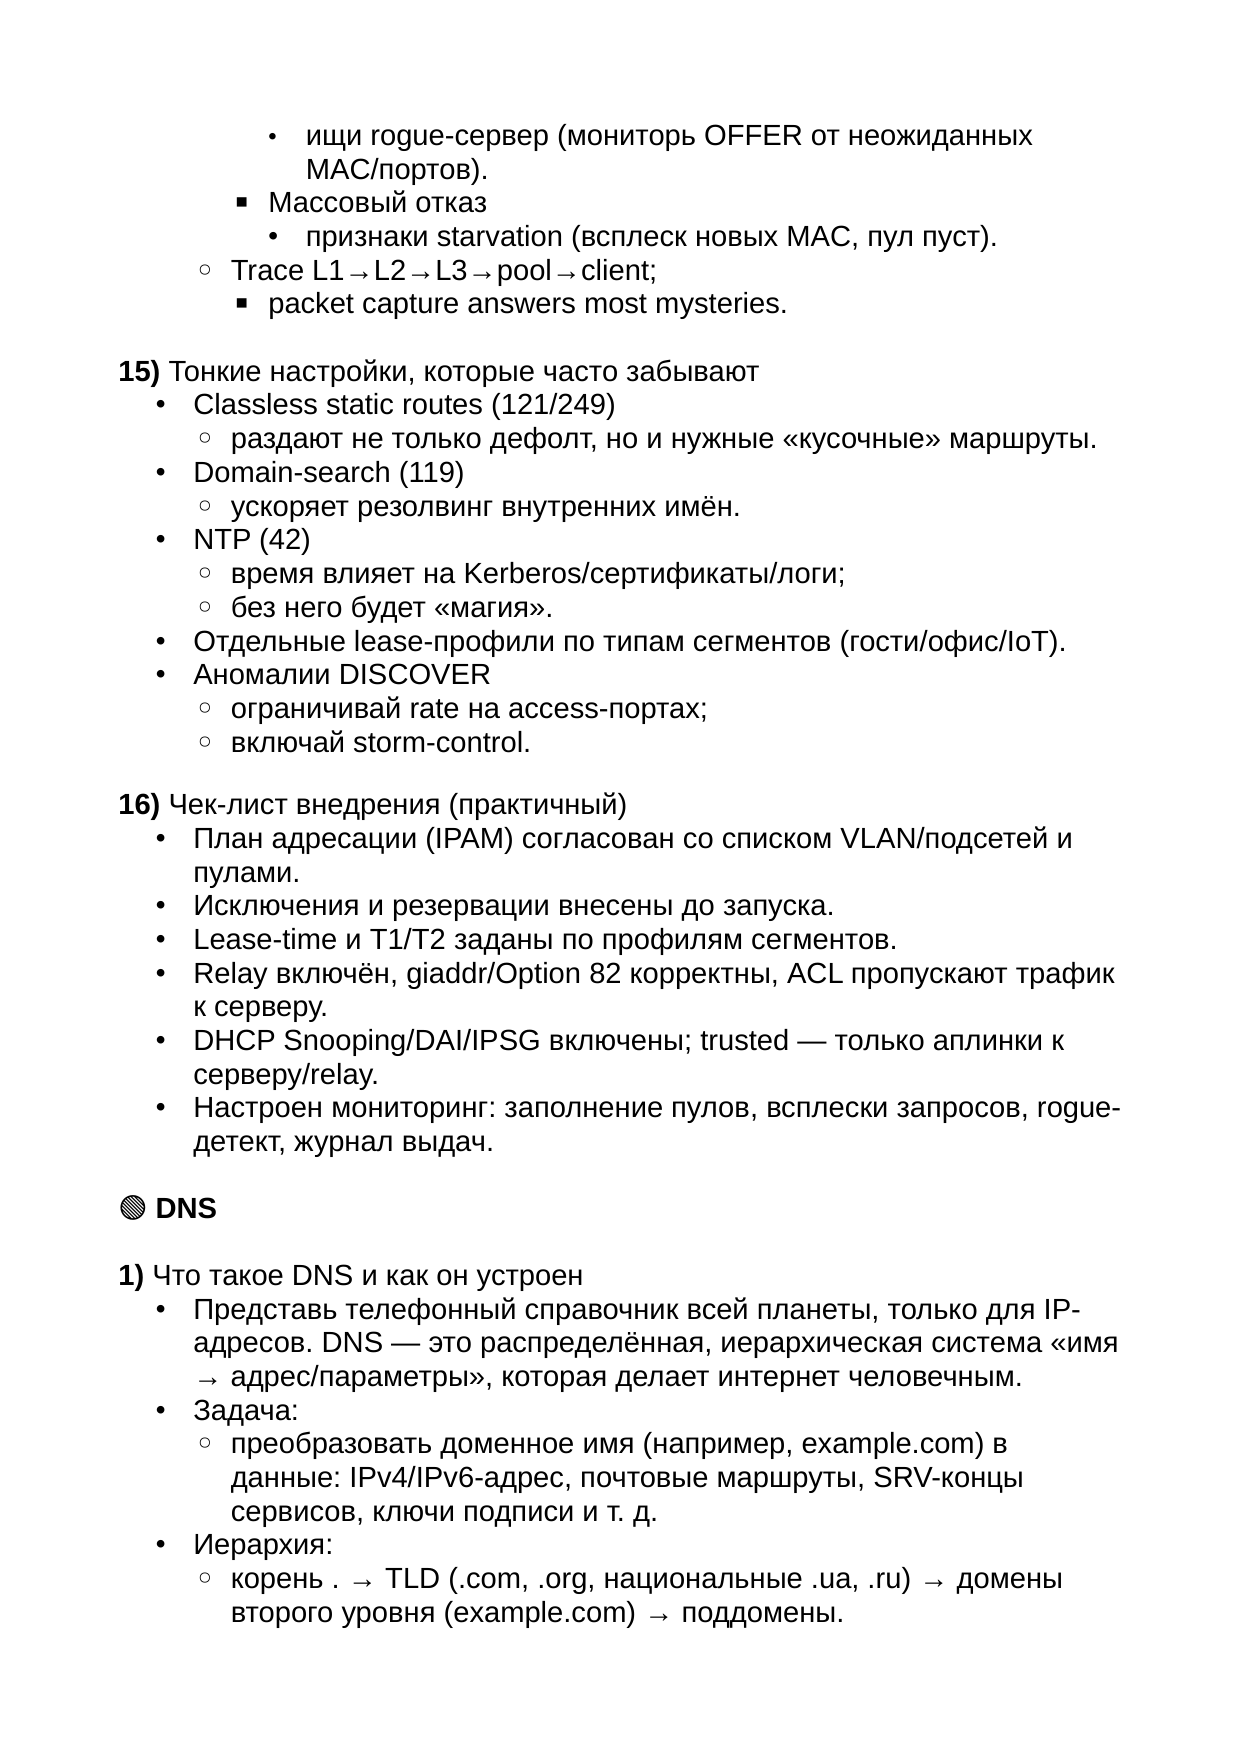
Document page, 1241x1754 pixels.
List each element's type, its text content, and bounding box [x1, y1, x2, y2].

text 15) Тонкие настройки, которые часто забывают [118, 354, 1122, 387]
list DHCP Snooping/DAI/IPSG включены; trusted — только аплинки к серверу/relay. [156, 1023, 1122, 1090]
list ограничивай rate на access-портах; [193, 691, 1122, 725]
text 1) Что такое DNS и как он устроен [118, 1258, 1122, 1292]
list Представь телефонный справочник всей планеты, только для IP-адресов. DNS — это распределённая, иерархическая система «имя → адрес/параметры», которая делает интернет человечным. [156, 1292, 1122, 1392]
list Аномалии DISCOVER [156, 657, 1122, 691]
list Исключения и резервации внесены до запуска. [156, 888, 1122, 922]
list packet capture answers most mysteries. [231, 286, 1122, 320]
list Иерархия: [156, 1527, 1122, 1561]
list Массовый отказ [231, 185, 1122, 219]
text 🟢 DNS [118, 1191, 1122, 1224]
list Relay включён, giaddr/Option 82 корректны, ACL пропускают трафик к серверу. [156, 956, 1122, 1023]
list Trace L1→L2→L3→pool→client; [193, 253, 1122, 286]
list включай storm-control. [193, 725, 1122, 758]
list ускоряет резолвинг внутренних имён. [193, 488, 1122, 522]
list без него будет «магия». [193, 590, 1122, 623]
text 16) Чек-лист внедрения (практичный) [118, 787, 1122, 821]
list время влияет на Kerberos/сертификаты/логи; [193, 556, 1122, 590]
list Classless static routes (121/249) [156, 387, 1122, 421]
list Настроен мониторинг: заполнение пулов, всплески запросов, rogue-детект, журнал выдач. [156, 1090, 1122, 1157]
list ищи rogue-сервер (мониторь OFFER от неожиданных MAC/портов). [268, 118, 1122, 185]
list Задача: [156, 1392, 1122, 1426]
list раздают не только дефолт, но и нужные «кусочные» маршруты. [193, 421, 1122, 455]
list Отдельные lease-профили по типам сегментов (гости/офис/IoT). [156, 623, 1122, 657]
list преобразовать доменное имя (например, example.com) в данные: IPv4/IPv6-адрес, почтовые маршруты, SRV-концы сервисов, ключи подписи и т. д. [193, 1426, 1122, 1527]
list Lease-time и T1/T2 заданы по профилям сегментов. [156, 922, 1122, 956]
list признаки starvation (всплеск новых MAC, пул пуст). [268, 219, 1122, 253]
list План адресации (IPAM) согласован со списком VLAN/подсетей и пулами. [156, 821, 1122, 888]
list корень . → TLD (.com, .org, национальные .ua, .ru) → домены второго уровня (example.com) → поддомены. [193, 1561, 1122, 1628]
list NTP (42) [156, 522, 1122, 556]
list Domain-search (119) [156, 455, 1122, 488]
